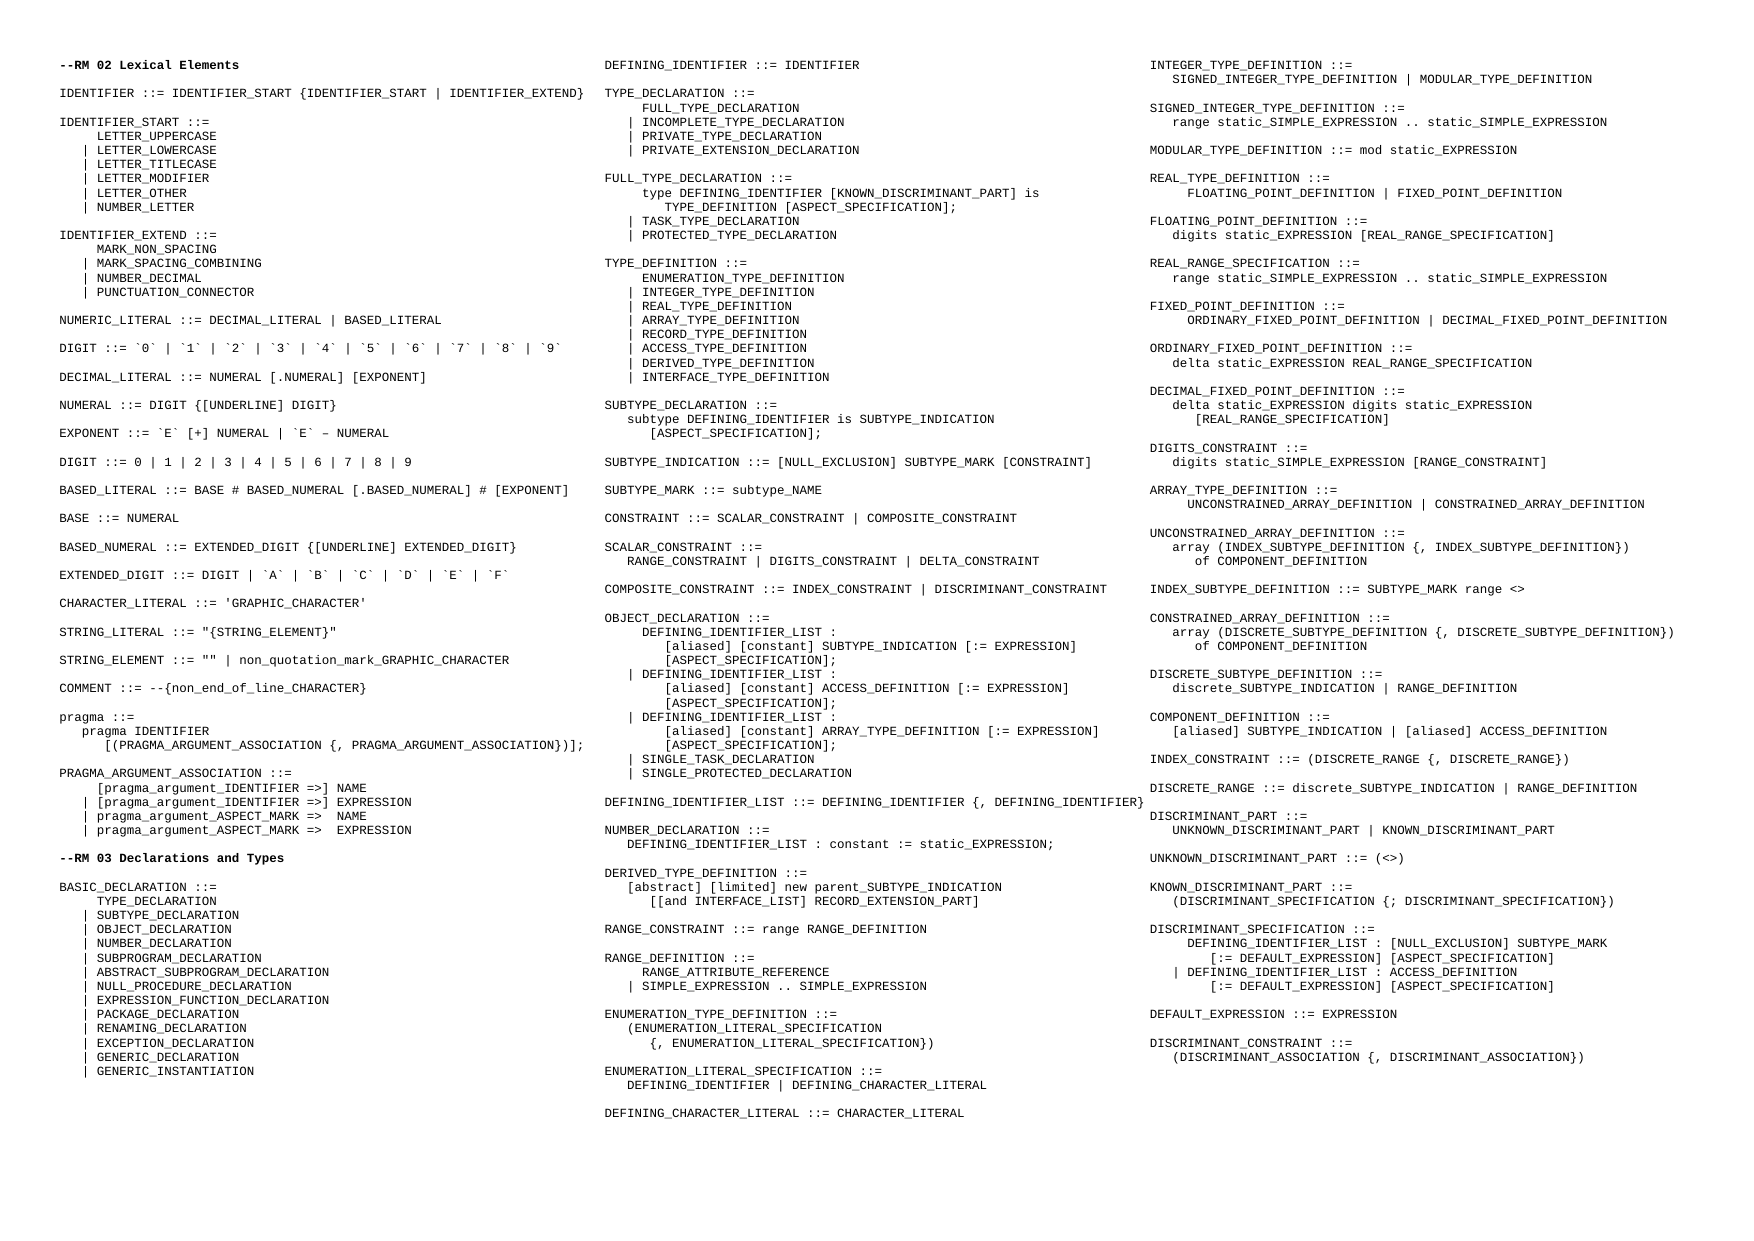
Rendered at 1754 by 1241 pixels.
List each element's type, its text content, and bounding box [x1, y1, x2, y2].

text FIXED_POINT_DEFINITION ::= [1149, 300, 1695, 314]
text CONSTRAINED_ARRAY_DEFINITION ::= [1149, 612, 1695, 626]
text OBJECT_DECLARATION ::= [604, 612, 1149, 626]
text [aliased] [constant] ARRAY_TYPE_DEFINITION [:= EXPRESSION] [604, 725, 1149, 739]
text FLOATING_POINT_DEFINITION ::= [1149, 215, 1695, 229]
text DIGIT ::= 0 | 1 | 2 | 3 | 4 | 5 | 6 | 7 | 8 | 9 [59, 456, 604, 470]
text IDENTIFIER ::= IDENTIFIER_START {IDENTIFIER_START | IDENTIFIER_EXTEND} [59, 87, 604, 102]
text | NULL_PROCEDURE_DECLARATION [59, 980, 604, 994]
text | REAL_TYPE_DEFINITION [604, 300, 1149, 314]
text | GENERIC_INSTANTIATION [59, 1065, 604, 1079]
text | DEFINING_IDENTIFIER_LIST : [604, 668, 1149, 682]
text | PROTECTED_TYPE_DECLARATION [604, 229, 1149, 243]
text [ASPECT_SPECIFICATION]; [604, 739, 1149, 753]
text RANGE_DEFINITION ::= [604, 952, 1149, 966]
text RANGE_ATTRIBUTE_REFERENCE [604, 966, 1149, 980]
text (DISCRIMINANT_SPECIFICATION {; DISCRIMINANT_SPECIFICATION}) [1149, 895, 1695, 909]
text | EXCEPTION_DECLARATION [59, 1037, 604, 1051]
text [aliased] SUBTYPE_INDICATION | [aliased] ACCESS_DEFINITION [1149, 725, 1695, 739]
text [REAL_RANGE_SPECIFICATION] [1149, 413, 1695, 427]
text digits static_SIMPLE_EXPRESSION [RANGE_CONSTRAINT] [1149, 456, 1695, 470]
text DEFINING_IDENTIFIER ::= IDENTIFIER [604, 59, 1149, 73]
text | SUBTYPE_DECLARATION [59, 909, 604, 923]
text ENUMERATION_TYPE_DEFINITION ::= [604, 1008, 1149, 1022]
text ORDINARY_FIXED_POINT_DEFINITION | DECIMAL_FIXED_POINT_DEFINITION [1149, 314, 1695, 328]
text COMPOSITE_CONSTRAINT ::= INDEX_CONSTRAINT | DISCRIMINANT_CONSTRAINT [604, 583, 1149, 597]
text REAL_RANGE_SPECIFICATION ::= [1149, 257, 1695, 272]
text | NUMBER_DECIMAL [59, 272, 604, 286]
text INDEX_SUBTYPE_DEFINITION ::= SUBTYPE_MARK range <> [1149, 583, 1695, 597]
text SCALAR_CONSTRAINT ::= [604, 541, 1149, 555]
text --RM 02 Lexical Elements [59, 59, 604, 73]
text RANGE_CONSTRAINT | DIGITS_CONSTRAINT | DELTA_CONSTRAINT [604, 555, 1149, 569]
text DERIVED_TYPE_DEFINITION ::= [604, 867, 1149, 881]
text | TASK_TYPE_DECLARATION [604, 215, 1149, 229]
text COMPONENT_DEFINITION ::= [1149, 711, 1695, 725]
text BASED_LITERAL ::= BASE # BASED_NUMERAL [.BASED_NUMERAL] # [EXPONENT] [59, 484, 604, 498]
text | LETTER_TITLECASE [59, 158, 604, 172]
text [:= DEFAULT_EXPRESSION] [ASPECT_SPECIFICATION] [1149, 952, 1695, 966]
text TYPE_DEFINITION ::= [604, 257, 1149, 272]
text (ENUMERATION_LITERAL_SPECIFICATION [604, 1022, 1149, 1037]
text | LETTER_MODIFIER [59, 172, 604, 187]
text BASED_NUMERAL ::= EXTENDED_DIGIT {[UNDERLINE] EXTENDED_DIGIT} [59, 541, 604, 555]
text type DEFINING_IDENTIFIER [KNOWN_DISCRIMINANT_PART] is [604, 187, 1149, 201]
text DISCRETE_SUBTYPE_DEFINITION ::= [1149, 668, 1695, 682]
text DEFINING_CHARACTER_LITERAL ::= CHARACTER_LITERAL [604, 1107, 1149, 1122]
text ENUMERATION_TYPE_DEFINITION [604, 272, 1149, 286]
text | [pragma_argument_IDENTIFIER =>] EXPRESSION [59, 796, 604, 810]
text BASE ::= NUMERAL [59, 512, 604, 527]
text FULL_TYPE_DECLARATION [604, 102, 1149, 116]
text | INTEGER_TYPE_DEFINITION [604, 286, 1149, 300]
text [ASPECT_SPECIFICATION]; [604, 654, 1149, 668]
text UNCONSTRAINED_ARRAY_DEFINITION ::= [1149, 527, 1695, 541]
text NUMERAL ::= DIGIT {[UNDERLINE] DIGIT} [59, 399, 604, 413]
text DEFAULT_EXPRESSION ::= EXPRESSION [1149, 1008, 1695, 1022]
text ARRAY_TYPE_DEFINITION ::= [1149, 484, 1695, 498]
text UNKNOWN_DISCRIMINANT_PART ::= (<>) [1149, 852, 1695, 867]
text [[and INTERFACE_LIST] RECORD_EXTENSION_PART] [604, 895, 1149, 909]
text TYPE_DEFINITION [ASPECT_SPECIFICATION]; [604, 201, 1149, 215]
text SUBTYPE_DECLARATION ::= [604, 399, 1149, 413]
text delta static_EXPRESSION REAL_RANGE_SPECIFICATION [1149, 357, 1695, 371]
text | PRIVATE_EXTENSION_DECLARATION [604, 144, 1149, 158]
text | PACKAGE_DECLARATION [59, 1008, 604, 1022]
text STRING_LITERAL ::= "{STRING_ELEMENT}" [59, 626, 604, 640]
text | EXPRESSION_FUNCTION_DECLARATION [59, 994, 604, 1008]
text | INTERFACE_TYPE_DEFINITION [604, 371, 1149, 385]
text COMMENT ::= --{non_end_of_line_CHARACTER} [59, 682, 604, 697]
text TYPE_DECLARATION ::= [604, 87, 1149, 102]
text | pragma_argument_ASPECT_MARK => NAME [59, 810, 604, 824]
text | ABSTRACT_SUBPROGRAM_DECLARATION [59, 966, 604, 980]
text RANGE_CONSTRAINT ::= range RANGE_DEFINITION [604, 923, 1149, 937]
text DEFINING_IDENTIFIER_LIST ::= DEFINING_IDENTIFIER {, DEFINING_IDENTIFIER} [604, 796, 1149, 810]
text SUBTYPE_INDICATION ::= [NULL_EXCLUSION] SUBTYPE_MARK [CONSTRAINT] [604, 456, 1149, 470]
text NUMBER_DECLARATION ::= [604, 824, 1149, 838]
text | ACCESS_TYPE_DEFINITION [604, 342, 1149, 357]
text EXTENDED_DIGIT ::= DIGIT | `A` | `B` | `C` | `D` | `E` | `F` [59, 569, 604, 583]
text SIGNED_INTEGER_TYPE_DEFINITION ::= [1149, 102, 1695, 116]
text FLOATING_POINT_DEFINITION | FIXED_POINT_DEFINITION [1149, 187, 1695, 201]
text ENUMERATION_LITERAL_SPECIFICATION ::= [604, 1065, 1149, 1079]
text TYPE_DECLARATION [59, 895, 604, 909]
text ORDINARY_FIXED_POINT_DEFINITION ::= [1149, 342, 1695, 357]
text | NUMBER_LETTER [59, 201, 604, 215]
text | SINGLE_TASK_DECLARATION [604, 753, 1149, 767]
text | SUBPROGRAM_DECLARATION [59, 952, 604, 966]
text | GENERIC_DECLARATION [59, 1051, 604, 1065]
text INDEX_CONSTRAINT ::= (DISCRETE_RANGE {, DISCRETE_RANGE}) [1149, 753, 1695, 767]
text [pragma_argument_IDENTIFIER =>] NAME [59, 782, 604, 796]
text DEFINING_IDENTIFIER | DEFINING_CHARACTER_LITERAL [604, 1079, 1149, 1093]
text | SIMPLE_EXPRESSION .. SIMPLE_EXPRESSION [604, 980, 1149, 994]
text DEFINING_IDENTIFIER_LIST : [NULL_EXCLUSION] SUBTYPE_MARK [1149, 937, 1695, 952]
text SUBTYPE_MARK ::= subtype_NAME [604, 484, 1149, 498]
text [ASPECT_SPECIFICATION]; [604, 697, 1149, 711]
text DECIMAL_FIXED_POINT_DEFINITION ::= [1149, 385, 1695, 399]
text delta static_EXPRESSION digits static_EXPRESSION [1149, 399, 1695, 413]
text | SINGLE_PROTECTED_DECLARATION [604, 767, 1149, 782]
text array (DISCRETE_SUBTYPE_DEFINITION {, DISCRETE_SUBTYPE_DEFINITION}) [1149, 626, 1695, 640]
text | ARRAY_TYPE_DEFINITION [604, 314, 1149, 328]
text | DEFINING_IDENTIFIER_LIST : [604, 711, 1149, 725]
text DEFINING_IDENTIFIER_LIST : constant := static_EXPRESSION; [604, 838, 1149, 852]
text of COMPONENT_DEFINITION [1149, 640, 1695, 654]
text | PUNCTUATION_CONNECTOR [59, 286, 604, 300]
text INTEGER_TYPE_DEFINITION ::= [1149, 59, 1695, 73]
text NUMERIC_LITERAL ::= DECIMAL_LITERAL | BASED_LITERAL [59, 314, 604, 328]
text BASIC_DECLARATION ::= [59, 881, 604, 895]
text IDENTIFIER_START ::= [59, 116, 604, 130]
text PRAGMA_ARGUMENT_ASSOCIATION ::= [59, 767, 604, 782]
text DEFINING_IDENTIFIER_LIST : [604, 626, 1149, 640]
text IDENTIFIER_EXTEND ::= [59, 229, 604, 243]
text [aliased] [constant] SUBTYPE_INDICATION [:= EXPRESSION] [604, 640, 1149, 654]
text array (INDEX_SUBTYPE_DEFINITION {, INDEX_SUBTYPE_DEFINITION}) [1149, 541, 1695, 555]
text | RECORD_TYPE_DEFINITION [604, 328, 1149, 342]
text [ASPECT_SPECIFICATION]; [604, 427, 1149, 442]
text range static_SIMPLE_EXPRESSION .. static_SIMPLE_EXPRESSION [1149, 116, 1695, 130]
text {, ENUMERATION_LITERAL_SPECIFICATION}) [604, 1037, 1149, 1051]
text SIGNED_INTEGER_TYPE_DEFINITION | MODULAR_TYPE_DEFINITION [1149, 73, 1695, 87]
text UNKNOWN_DISCRIMINANT_PART | KNOWN_DISCRIMINANT_PART [1149, 824, 1695, 838]
text | RENAMING_DECLARATION [59, 1022, 604, 1037]
text STRING_ELEMENT ::= "" | non_quotation_mark_GRAPHIC_CHARACTER [59, 654, 604, 668]
text EXPONENT ::= `E` [+] NUMERAL | `E` – NUMERAL [59, 427, 604, 442]
text pragma IDENTIFIER [59, 725, 604, 739]
text DECIMAL_LITERAL ::= NUMERAL [.NUMERAL] [EXPONENT] [59, 371, 604, 385]
text UNCONSTRAINED_ARRAY_DEFINITION | CONSTRAINED_ARRAY_DEFINITION [1149, 498, 1695, 512]
text DIGIT ::= `0` | `1` | `2` | `3` | `4` | `5` | `6` | `7` | `8` | `9` [59, 342, 604, 357]
text LETTER_UPPERCASE [59, 130, 604, 144]
text [abstract] [limited] new parent_SUBTYPE_INDICATION [604, 881, 1149, 895]
text | NUMBER_DECLARATION [59, 937, 604, 952]
text KNOWN_DISCRIMINANT_PART ::= [1149, 881, 1695, 895]
text range static_SIMPLE_EXPRESSION .. static_SIMPLE_EXPRESSION [1149, 272, 1695, 286]
text DISCRETE_RANGE ::= discrete_SUBTYPE_INDICATION | RANGE_DEFINITION [1149, 782, 1695, 796]
text CONSTRAINT ::= SCALAR_CONSTRAINT | COMPOSITE_CONSTRAINT [604, 512, 1149, 527]
text digits static_EXPRESSION [REAL_RANGE_SPECIFICATION] [1149, 229, 1695, 243]
text DISCRIMINANT_SPECIFICATION ::= [1149, 923, 1695, 937]
text | pragma_argument_ASPECT_MARK => EXPRESSION [59, 824, 604, 838]
text | INCOMPLETE_TYPE_DECLARATION [604, 116, 1149, 130]
text discrete_SUBTYPE_INDICATION | RANGE_DEFINITION [1149, 682, 1695, 697]
text MODULAR_TYPE_DEFINITION ::= mod static_EXPRESSION [1149, 144, 1695, 158]
text MARK_NON_SPACING [59, 243, 604, 257]
text subtype DEFINING_IDENTIFIER is SUBTYPE_INDICATION [604, 413, 1149, 427]
text DISCRIMINANT_CONSTRAINT ::= [1149, 1037, 1695, 1051]
text (DISCRIMINANT_ASSOCIATION {, DISCRIMINANT_ASSOCIATION}) [1149, 1051, 1695, 1065]
text pragma ::= [59, 711, 604, 725]
text | DERIVED_TYPE_DEFINITION [604, 357, 1149, 371]
text | DEFINING_IDENTIFIER_LIST : ACCESS_DEFINITION [1149, 966, 1695, 980]
text of COMPONENT_DEFINITION [1149, 555, 1695, 569]
text REAL_TYPE_DEFINITION ::= [1149, 172, 1695, 187]
text | PRIVATE_TYPE_DECLARATION [604, 130, 1149, 144]
text [aliased] [constant] ACCESS_DEFINITION [:= EXPRESSION] [604, 682, 1149, 697]
text | LETTER_LOWERCASE [59, 144, 604, 158]
text FULL_TYPE_DECLARATION ::= [604, 172, 1149, 187]
text [:= DEFAULT_EXPRESSION] [ASPECT_SPECIFICATION] [1149, 980, 1695, 994]
text DIGITS_CONSTRAINT ::= [1149, 442, 1695, 456]
text | OBJECT_DECLARATION [59, 923, 604, 937]
text | MARK_SPACING_COMBINING [59, 257, 604, 272]
text CHARACTER_LITERAL ::= 'GRAPHIC_CHARACTER' [59, 597, 604, 612]
text | LETTER_OTHER [59, 187, 604, 201]
text --RM 03 Declarations and Types [59, 852, 604, 867]
text [(PRAGMA_ARGUMENT_ASSOCIATION {, PRAGMA_ARGUMENT_ASSOCIATION})]; [59, 739, 604, 753]
text DISCRIMINANT_PART ::= [1149, 810, 1695, 824]
